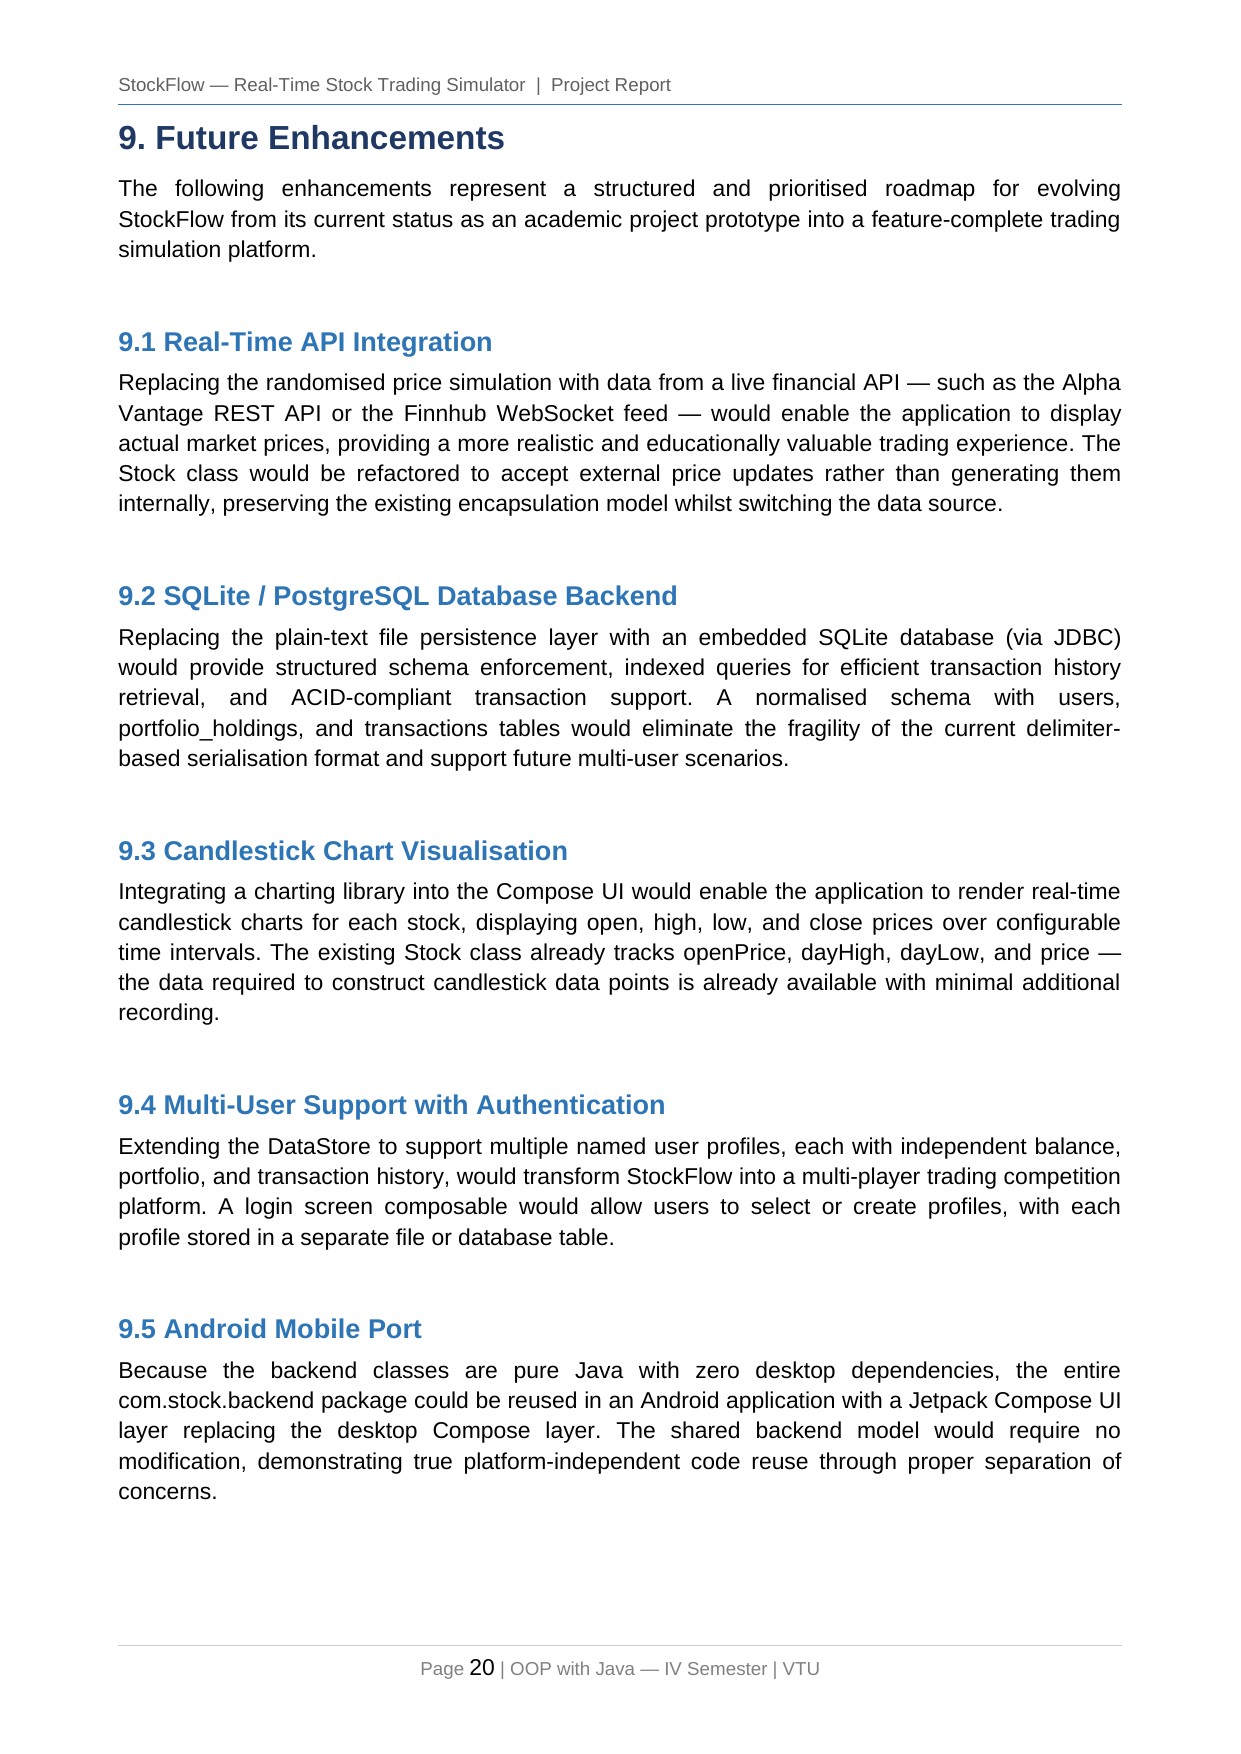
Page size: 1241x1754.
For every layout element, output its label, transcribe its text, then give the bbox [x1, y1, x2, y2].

text Replacing the plain-text file persistence layer with an embedded SQLite database (via JDBC) would provide structured schema enforcement, indexed queries for efficient transaction history retrieval, and ACID-compliant transaction support. A normalised schema with users, portfolio_holdings, and transactions tables would eliminate the fragility of the current delimiter-based serialisation format and support future multi-user scenarios. [118, 624, 1122, 771]
subtitle 9.1 Real-Time API Integration [118, 326, 1122, 357]
text Replacing the randomised price simulation with data from a live financial API — such as the Alpha Vantage REST API or the Finnhub WebSocket feed — would enable the application to display actual market prices, providing a more realistic and educationally valuable trading experience. The Stock class would be refactored to accept external price updates rather than generating them internally, preserving the existing encapsulation model whilst switching the data source. [118, 369, 1122, 517]
text Integrating a charting library into the Compose UI would enable the application to render real-time candlestick charts for each stock, displaying open, high, low, and close prices over configurable time intervals. The existing Stock class already tracks openPrice, dayHigh, dayLow, and price — the data required to construct candlestick data points is already available with minimal additional recording. [118, 878, 1122, 1026]
text The following enhancements represent a structured and prioritised roadmap for evolving StockFlow from its current status as an academic project prototype into a feature-complete trading simulation platform. [118, 175, 1122, 262]
subtitle 9. Future Enhancements [118, 118, 1122, 157]
text Extending the DataStore to support multiple named user profiles, each with independent balance, portfolio, and transaction history, would transform StockFlow into a multi-player trading competition platform. A login screen composable would allow users to select or create profiles, with each profile stored in a separate file or database table. [118, 1133, 1122, 1250]
subtitle 9.3 Candlestick Chart Visualisation [118, 834, 1122, 866]
text Because the backend classes are pure Java with zero desktop dependencies, the entire com.stock.backend package could be reused in an Android application with a Jetpack Compose UI layer replacing the desktop Compose layer. The shared backend model would require no modification, demonstrating true platform-independent code reuse through proper separation of concerns. [118, 1357, 1122, 1504]
subtitle 9.2 SQLite / PostgreSQL Database Backend [118, 580, 1122, 611]
subtitle 9.4 Multi-User Support with Authentication [118, 1089, 1122, 1120]
subtitle 9.5 Android Mobile Port [118, 1313, 1122, 1344]
